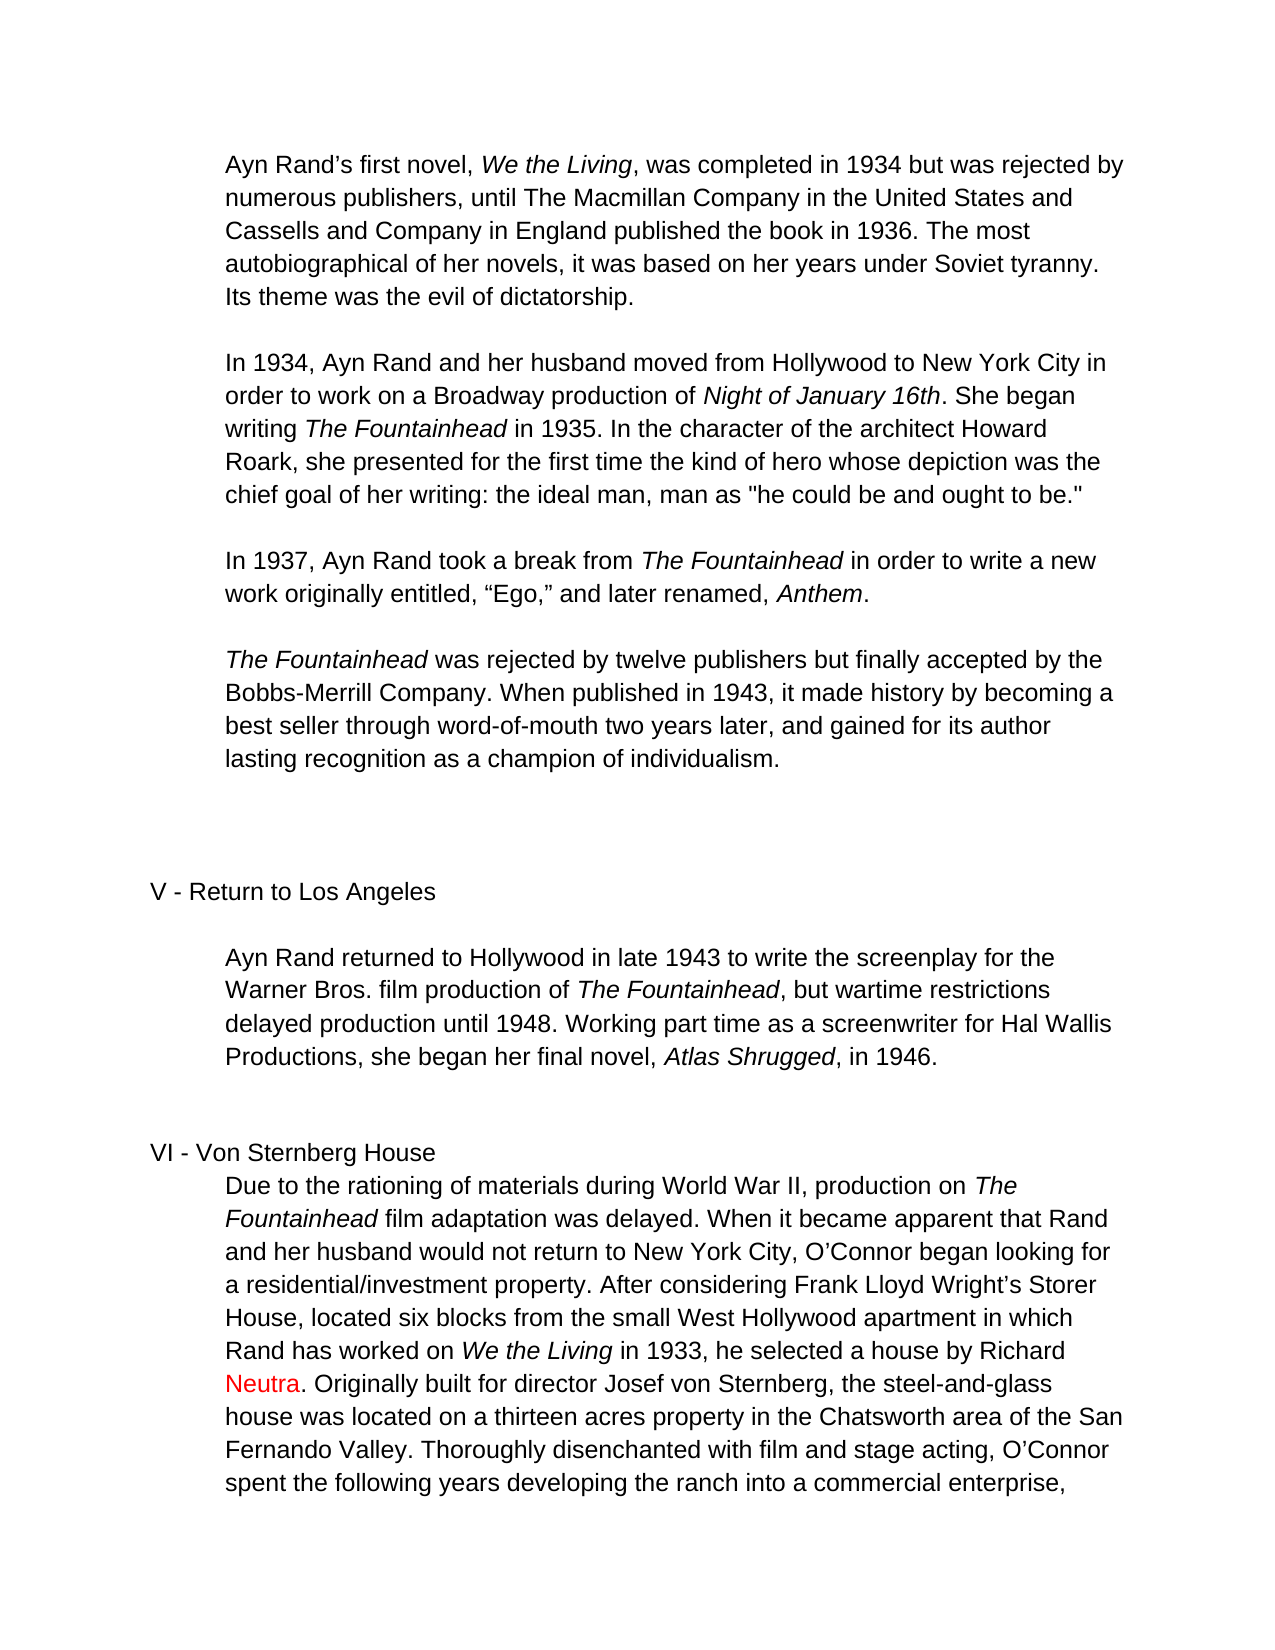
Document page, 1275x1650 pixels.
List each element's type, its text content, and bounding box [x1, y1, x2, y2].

text VI - Von Sternberg House [150, 1138, 1125, 1167]
text In 1934, Ayn Rand and her husband moved from Hollywood to New York City in order to work on a Broadway production of Night of January 16th. She began writing The Fountainhead in 1935. In the character of the architect Howard Roark, she presented for the first time the kind of hero whose depiction was the chief goal of her writing: the ideal man, man as "he could be and ought to be." [225, 348, 1125, 509]
text The Fountainhead was rejected by twelve publishers but finally accepted by the Bobbs-Merrill Company. When published in 1943, it made history by becoming a best seller through word-of-mouth two years later, and gained for its author lasting recognition as a champion of individualism. [225, 645, 1125, 773]
text Ayn Rand’s first novel, We the Living, was completed in 1934 but was rejected by numerous publishers, until The Macmillan Company in the United States and Cassells and Company in England published the book in 1936. The most autobiographical of her novels, it was based on her years under Soviet tyranny. Its theme was the evil of dictatorship. [225, 150, 1125, 311]
text Due to the rationing of materials during World War II, production on The Fountainhead film adaptation was delayed. When it became apparent that Rand and her husband would not return to New York City, O’Connor began looking for a residential/investment property. After considering Frank Lloyd Wright’s Storer House, located six blocks from the small West Hollywood apartment in which Rand has worked on We the Living in 1933, he selected a house by Richard Neutra. Originally built for director Josef von Sternberg, the steel-and-glass house was located on a thirteen acres property in the Chatsworth area of the San Fernando Valley. Thoroughly disenchanted with film and stage acting, O’Connor spent the following years developing the ranch into a commercial enterprise, [225, 1171, 1125, 1497]
text In 1937, Ayn Rand took a break from The Fountainhead in order to write a new work originally entitled, “Ego,” and later renamed, Anthem. [225, 546, 1125, 608]
text Ayn Rand returned to Hollywood in late 1943 to write the screenplay for the Warner Bros. film production of The Fountainhead, but wartime restrictions delayed production until 1948. Working part time as a screenwriter for Hal Wallis Productions, she began her final novel, Atlas Shrugged, in 1946. [225, 942, 1125, 1070]
text V - Return to Los Angeles [150, 876, 1125, 905]
